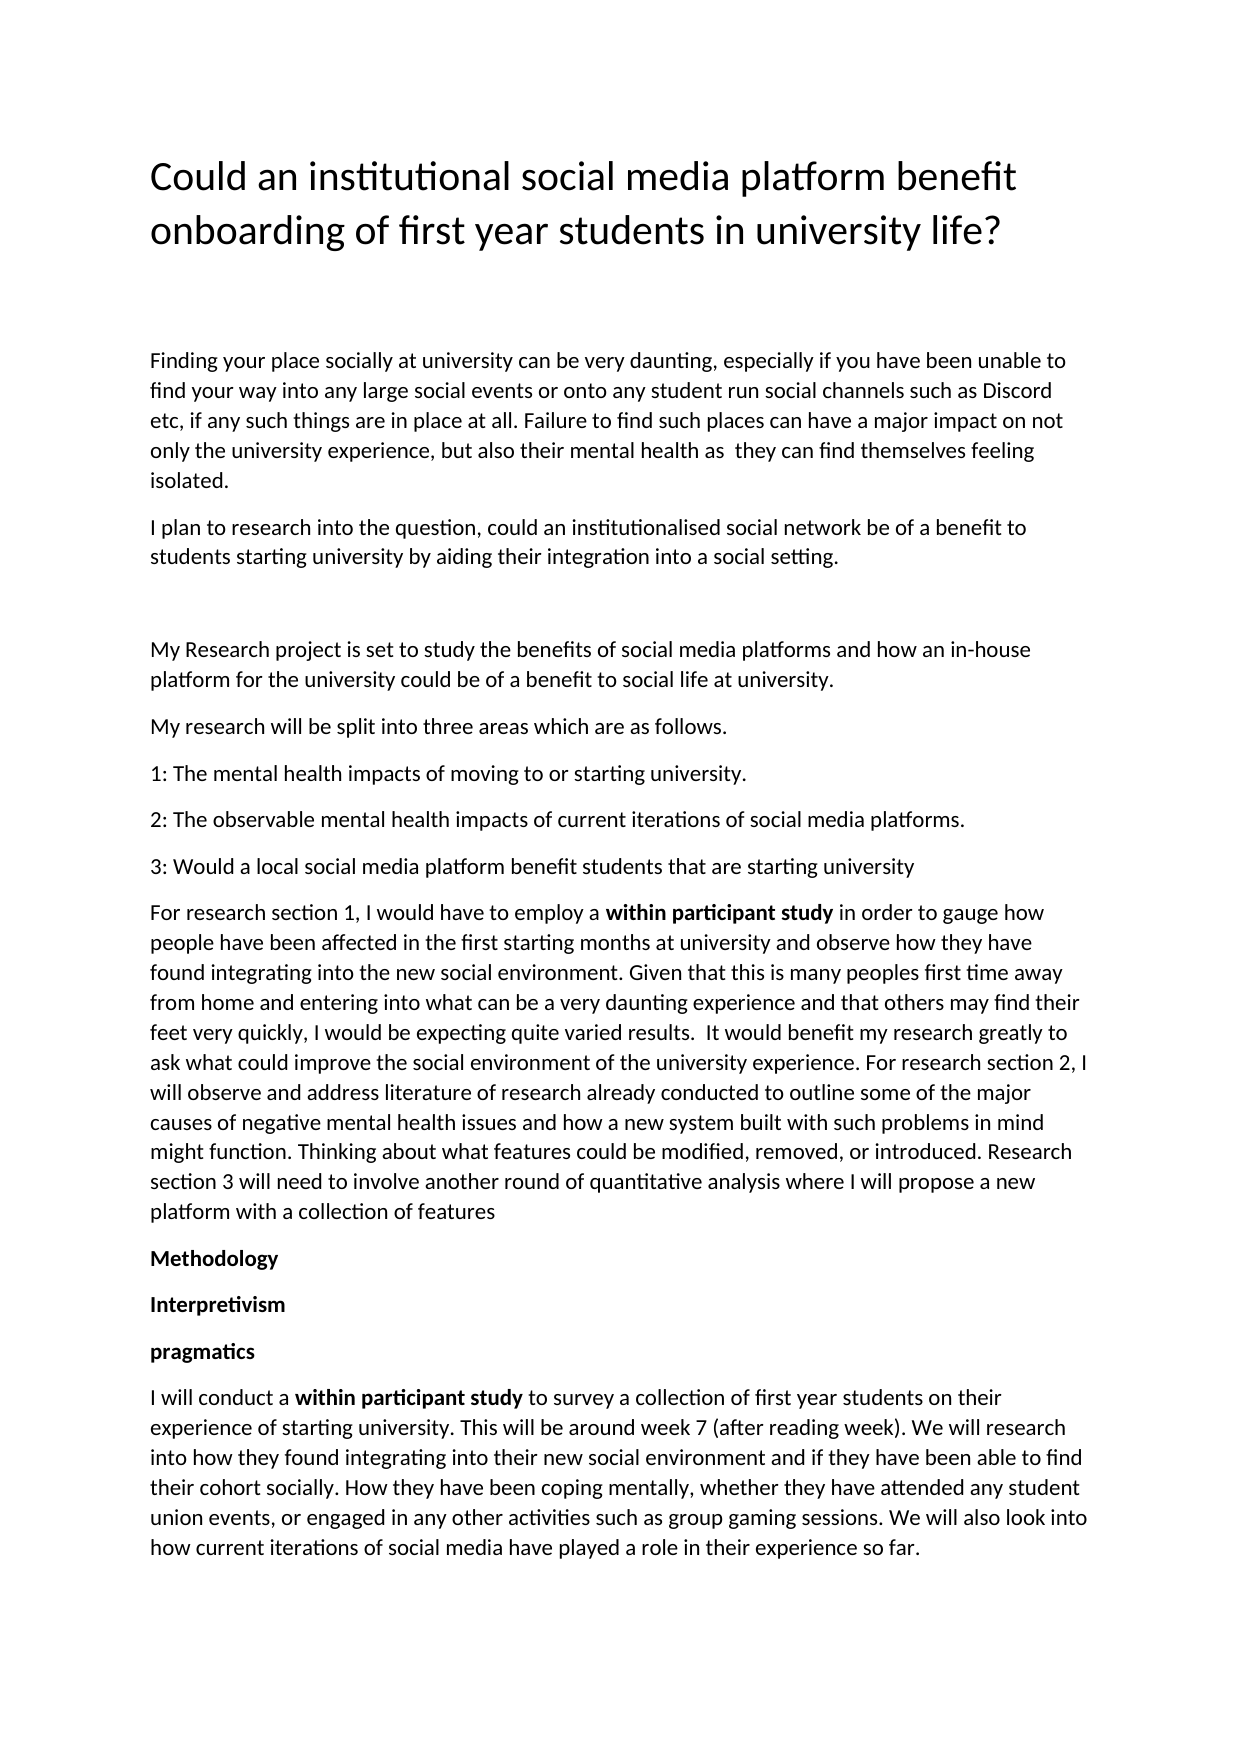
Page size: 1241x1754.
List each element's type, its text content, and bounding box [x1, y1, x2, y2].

text 3: Would a local social media platform benefit students that are starting university [150, 852, 1090, 880]
text Interpretivism [150, 1290, 1090, 1318]
text My research will be split into three areas which are as follows. [150, 712, 1090, 740]
text I will conduct a within participant study to survey a collection of first year students on their experience of starting university. This will be around week 7 (after reading week). We will research into how they found integrating into their new social environment and if they have been able to find their cohort socially. How they have been coping mentally, whether they have attended any student union events, or engaged in any other activities such as group gaming sessions. We will also look into how current iterations of social media have played a role in their experience so far. [150, 1383, 1090, 1561]
text Could an institutional social media platform benefit onboarding of first year students in university life? [150, 150, 1090, 255]
text I plan to research into the question, could an institutionalised social network be of a benefit to students starting university by aiding their integration into a social setting. [150, 513, 1090, 571]
text 1: The mental health impacts of moving to or starting university. [150, 759, 1090, 787]
text Methodology [150, 1244, 1090, 1272]
text For research section 1, I would have to employ a within participant study in order to gauge how people have been affected in the first starting months at university and observe how they have found integrating into the new social environment. Given that this is many peoples first time away from home and entering into what can be a very daunting experience and that others may find their feet very quickly, I would be expecting quite varied results. It would benefit my research greatly to ask what could improve the social environment of the university experience. For research section 2, I will observe and address literature of research already conducted to outline some of the major causes of negative mental health issues and how a new system built with such problems in mind might function. Thinking about what features could be modified, removed, or introduced. Research section 3 will need to involve another round of quantitative analysis where I will propose a new platform with a collection of features [150, 898, 1090, 1225]
text Finding your place socially at university can be very daunting, especially if you have been unable to find your way into any large social events or onto any student run social channels such as Discord etc, if any such things are in place at all. Failure to find such places can have a major impact on not only the university experience, but also their mental health as they can find themselves feeling isolated. [150, 346, 1090, 494]
text My Research project is set to study the benefits of social media platforms and how an in-house platform for the university could be of a benefit to social life at university. [150, 636, 1090, 693]
text pragmatics [150, 1337, 1090, 1365]
text 2: The observable mental health impacts of current iterations of social media platforms. [150, 805, 1090, 833]
